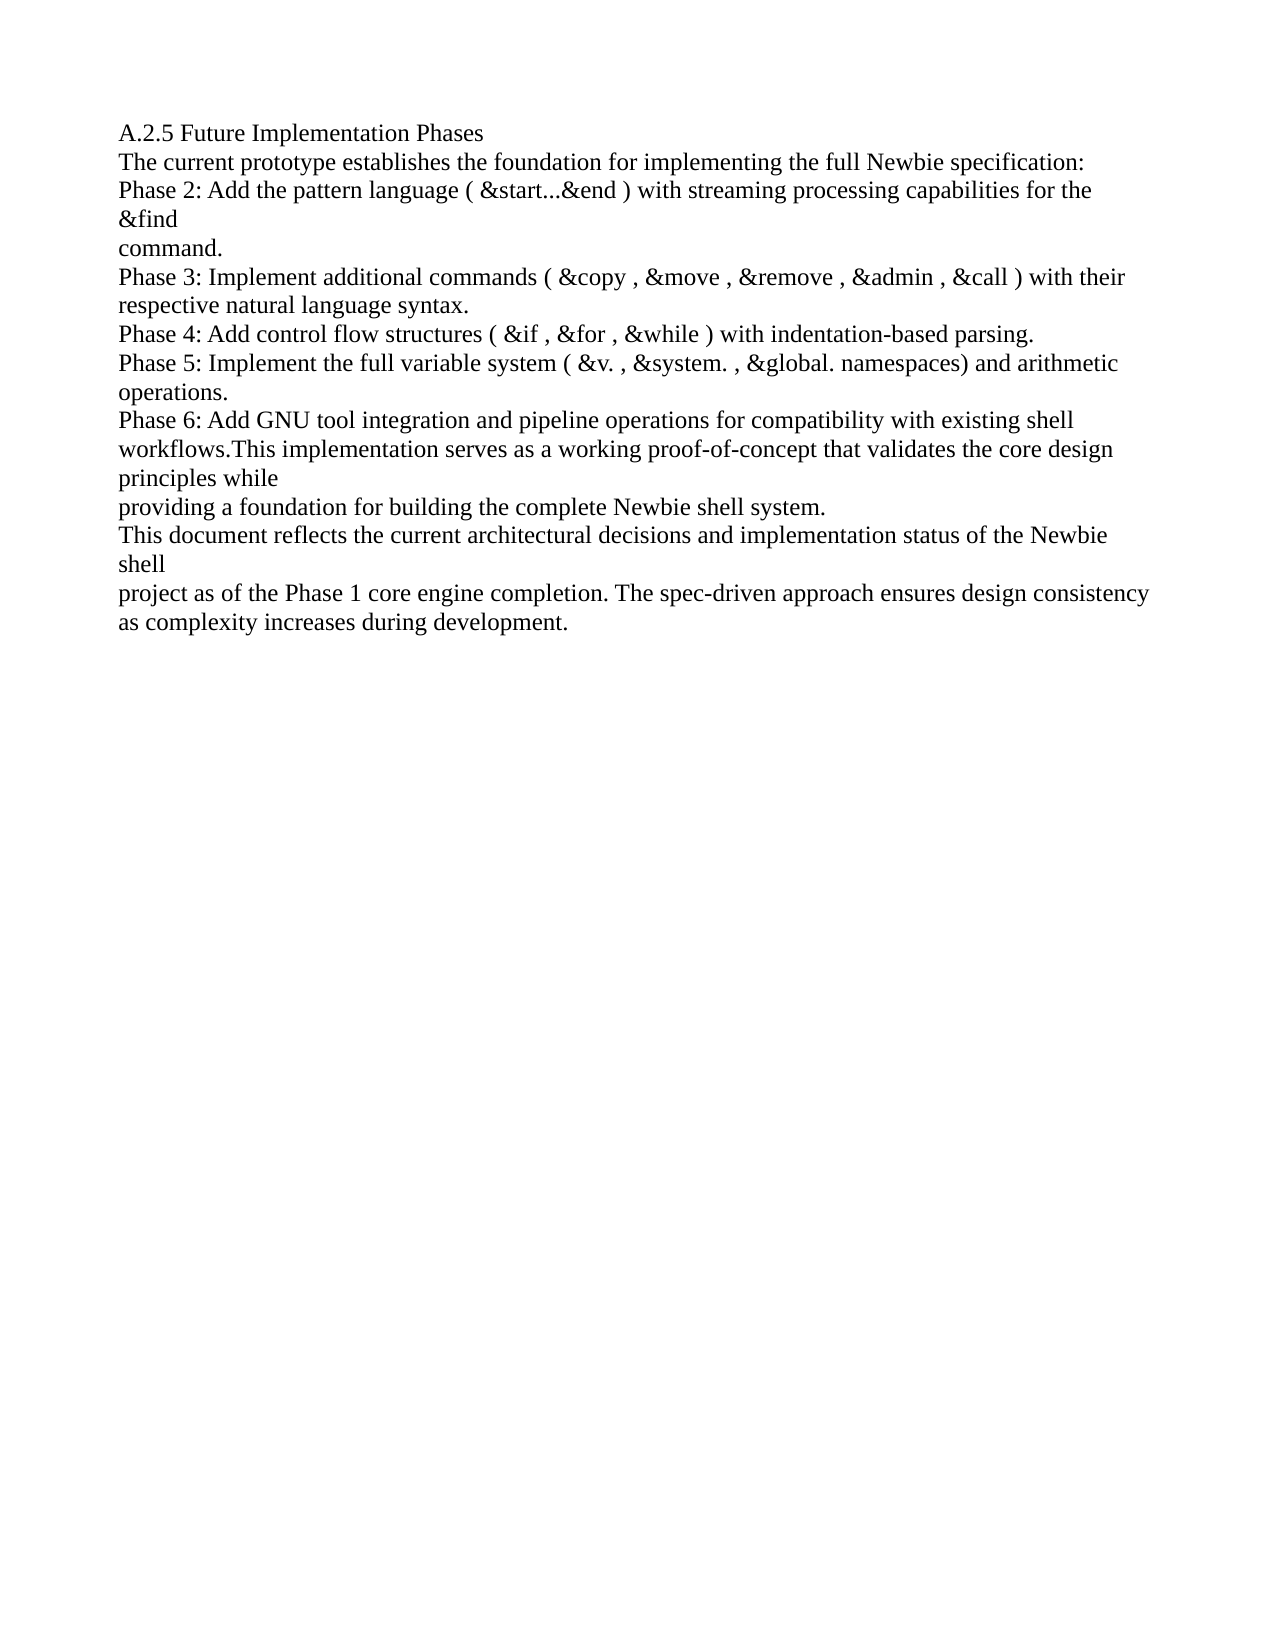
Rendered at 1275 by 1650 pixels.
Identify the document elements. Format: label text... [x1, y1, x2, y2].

text Phase 6: Add GNU tool integration and pipeline operations for compatibility with existing shell [118, 406, 1157, 434]
text This document reflects the current architectural decisions and implementation status of the Newbie shell [118, 521, 1157, 578]
text Phase 4: Add control flow structures ( &if , &for , &while ) with indentation-based parsing. [118, 319, 1157, 348]
text providing a foundation for building the complete Newbie shell system. [118, 492, 1157, 521]
text as complexity increases during development. [118, 607, 1157, 636]
text workflows.This implementation serves as a working proof-of-concept that validates the core design principles while [118, 434, 1157, 492]
text Phase 5: Implement the full variable system ( &v. , &system. , &global. namespaces) and arithmetic [118, 348, 1157, 377]
text operations. [118, 377, 1157, 406]
text project as of the Phase 1 core engine completion. The spec-driven approach ensures design consistency [118, 578, 1157, 607]
text Phase 3: Implement additional commands ( &copy , &move , &remove , &admin , &call ) with their [118, 262, 1157, 291]
text A.2.5 Future Implementation Phases [118, 118, 1157, 147]
text command. [118, 233, 1157, 262]
text Phase 2: Add the pattern language ( &start...&end ) with streaming processing capabilities for the &find [118, 176, 1157, 233]
text The current prototype establishes the foundation for implementing the full Newbie specification: [118, 147, 1157, 176]
text respective natural language syntax. [118, 291, 1157, 319]
